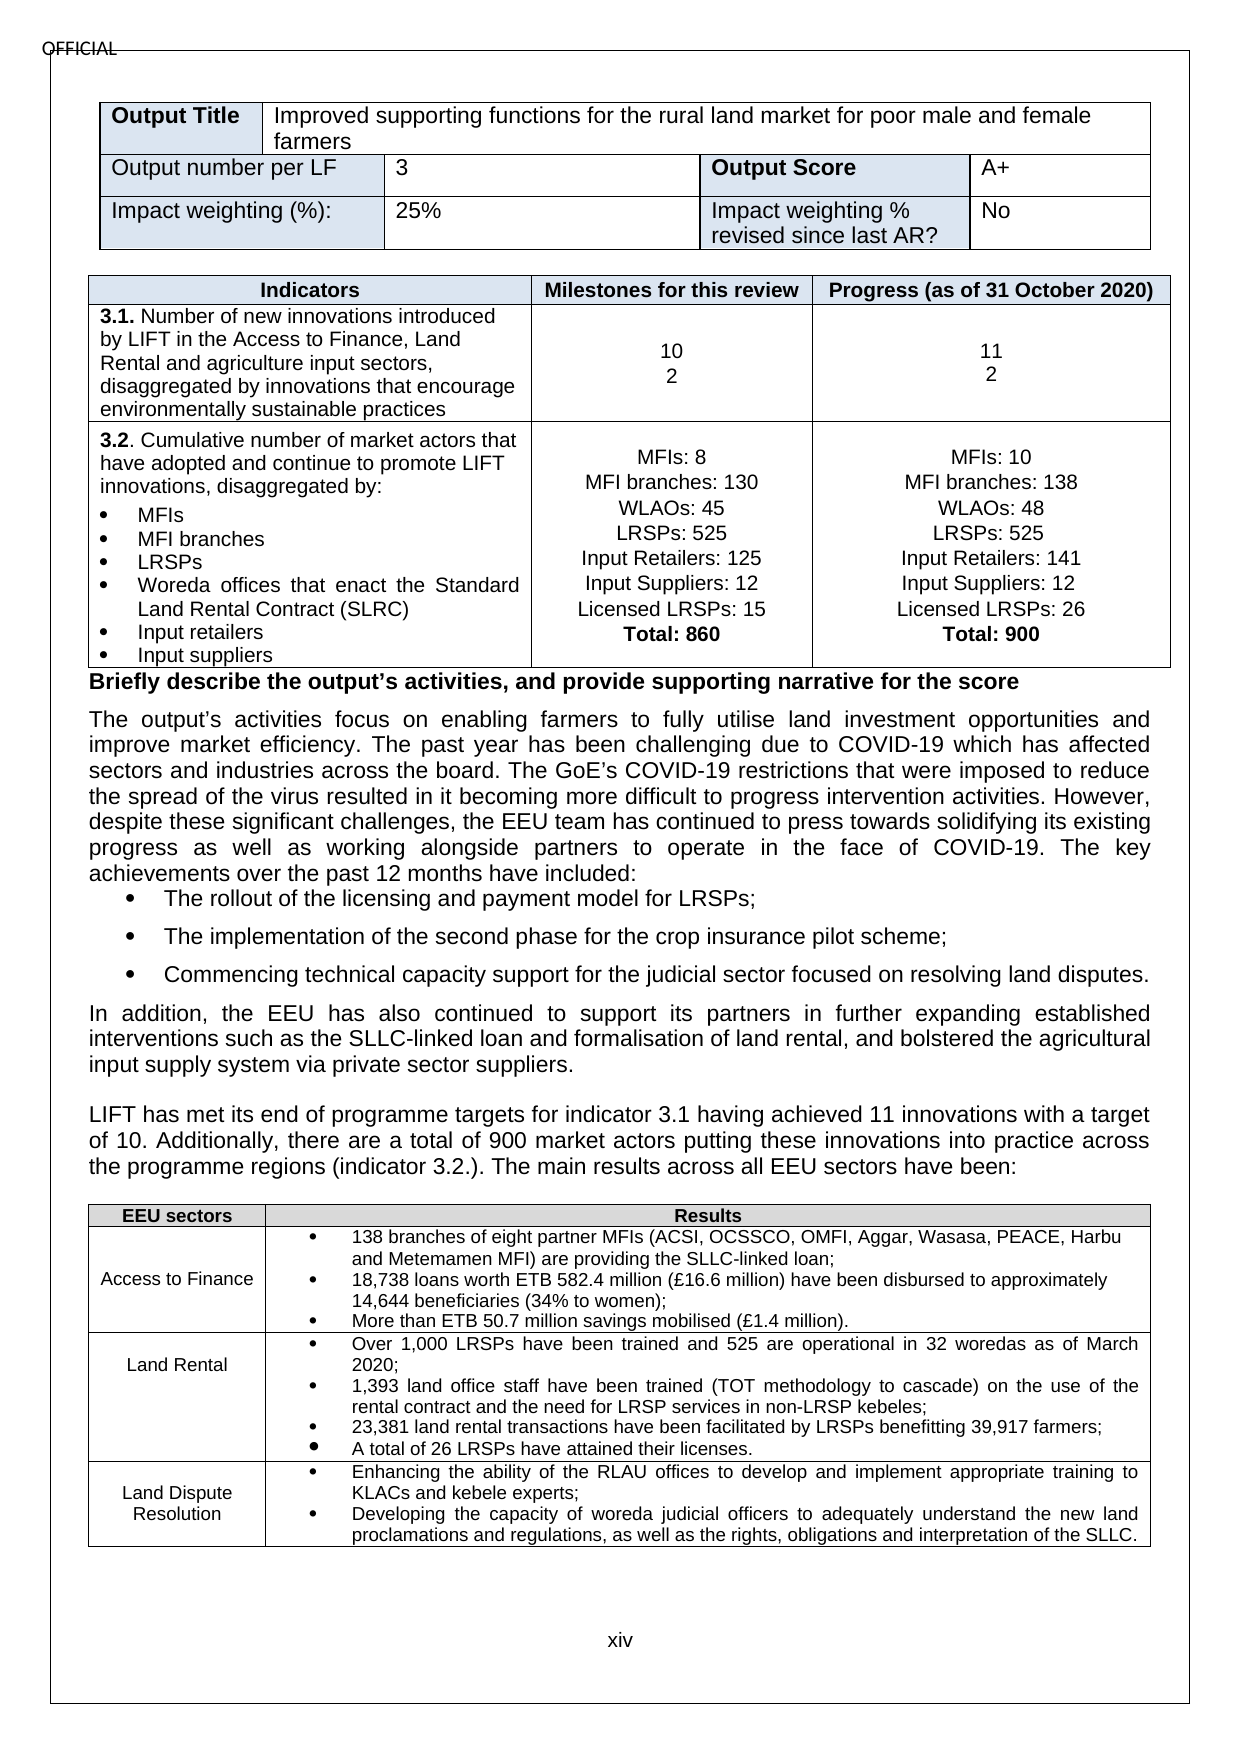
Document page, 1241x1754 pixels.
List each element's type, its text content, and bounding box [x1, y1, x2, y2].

table_cell MFIs: 10 MFI branches: 138 WLAOs: 48 LRSPs: 525 Input Retailers: 141 Input Suppliers: 12 Licensed LRSPs: 26 Total: 900 [813, 422, 1170, 667]
list The rollout of the licensing and payment model for LRSPs; [126, 886, 1152, 911]
table_header Results [266, 1205, 1150, 1226]
table_header Progress (as of 31 October 2020) [813, 276, 1170, 304]
list Commencing technical capacity support for the judicial sector focused on resolving land disputes. [126, 962, 1152, 988]
table_cell Output Score [701, 155, 969, 196]
table_header Milestones for this review [532, 276, 812, 304]
table_cell 3.1. Number of new innovations introduced by LIFT in the Access to Finance, Land Rental and agriculture input sectors, disaggregated by innovations that encourage environmentally sustainable practices [89, 305, 531, 421]
text Briefly describe the output’s activities, and provide supporting narrative for the score [89, 668, 1152, 694]
table_cell Land Rental [89, 1333, 265, 1461]
list The implementation of the second phase for the crop insurance pilot scheme; [126, 924, 1152, 949]
table_cell 11 2 [813, 305, 1170, 421]
table_cell A+ [971, 155, 1150, 196]
table_cell Enhancing the ability of the RLAU offices to develop and implement appropriate training to KLACs and kebele experts; Developing the capacity of woreda judicial officers to adequately understand the new land proclamations and regulations, as well as the rights, obligations and interpretation of the SLLC. [266, 1462, 1150, 1546]
table_cell Land Dispute Resolution [89, 1462, 265, 1546]
table_header Indicators [89, 276, 531, 304]
table_cell Impact weighting % revised since last AR? [701, 197, 969, 248]
table_cell 3.2. Cumulative number of market actors that have adopted and continue to promote LIFT innovations, disaggregated by: MFIs MFI branches LRSPs Woreda offices that enact the Standard Land Rental Contract (SLRC) Input retailers Input suppliers [89, 422, 531, 667]
table_cell 138 branches of eight partner MFIs (ACSI, OCSSCO, OMFI, Aggar, Wasasa, PEACE, Harbu and Metemamen MFI) are providing the SLLC-linked loan; 18,738 loans worth ETB 582.4 million (£16.6 million) have been disbursed to approximately 14,644 beneficiaries (34% to women); More than ETB 50.7 million savings mobilised (£1.4 million). [266, 1227, 1150, 1332]
text In addition, the EEU has also continued to support its partners in further expanding established interventions such as the SLLC-linked loan and formalisation of land rental, and bolstered the agricultural input supply system via private sector suppliers. [89, 1000, 1152, 1077]
table_header Improved supporting functions for the rural land market for poor male and female farmers [263, 103, 1150, 154]
table_cell 25% [385, 197, 699, 248]
table_cell No [971, 197, 1150, 248]
table_cell Over 1,000 LRSPs have been trained and 525 are operational in 32 woredas as of March 2020; 1,393 land office staff have been trained (TOT methodology to cascade) on the use of the rental contract and the need for LRSP services in non-LRSP kebeles; 23,381 land rental transactions have been facilitated by LRSPs benefitting 39,917 farmers; A total of 26 LRSPs have attained their licenses. [266, 1333, 1150, 1461]
table_cell Access to Finance [89, 1227, 265, 1332]
table_cell Output number per LF [101, 155, 384, 196]
text LIFT has met its end of programme targets for indicator 3.1 having achieved 11 innovations with a target of 10. Additionally, there are a total of 900 market actors putting these innovations into practice across the programme regions (indicator 3.2.). The main results across all EEU sectors have been: [89, 1102, 1152, 1179]
table_header EEU sectors [89, 1205, 265, 1226]
table_cell 10 2 [532, 305, 812, 421]
table_header Output Title [101, 103, 262, 154]
table_cell MFIs: 8 MFI branches: 130 WLAOs: 45 LRSPs: 525 Input Retailers: 125 Input Suppliers: 12 Licensed LRSPs: 15 Total: 860 [532, 422, 812, 667]
text The output’s activities focus on enabling farmers to fully utilise land investment opportunities and improve market efficiency. The past year has been challenging due to COVID-19 which has affected sectors and industries across the board. The GoE’s COVID-19 restrictions that were imposed to reduce the spread of the virus resulted in it becoming more difficult to progress intervention activities. However, despite these significant challenges, the EEU team has continued to press towards solidifying its existing progress as well as working alongside partners to operate in the face of COVID-19. The key achievements over the past 12 months have included: [89, 706, 1152, 886]
table_cell Impact weighting (%): [101, 197, 384, 248]
table_cell 3 [385, 155, 699, 196]
